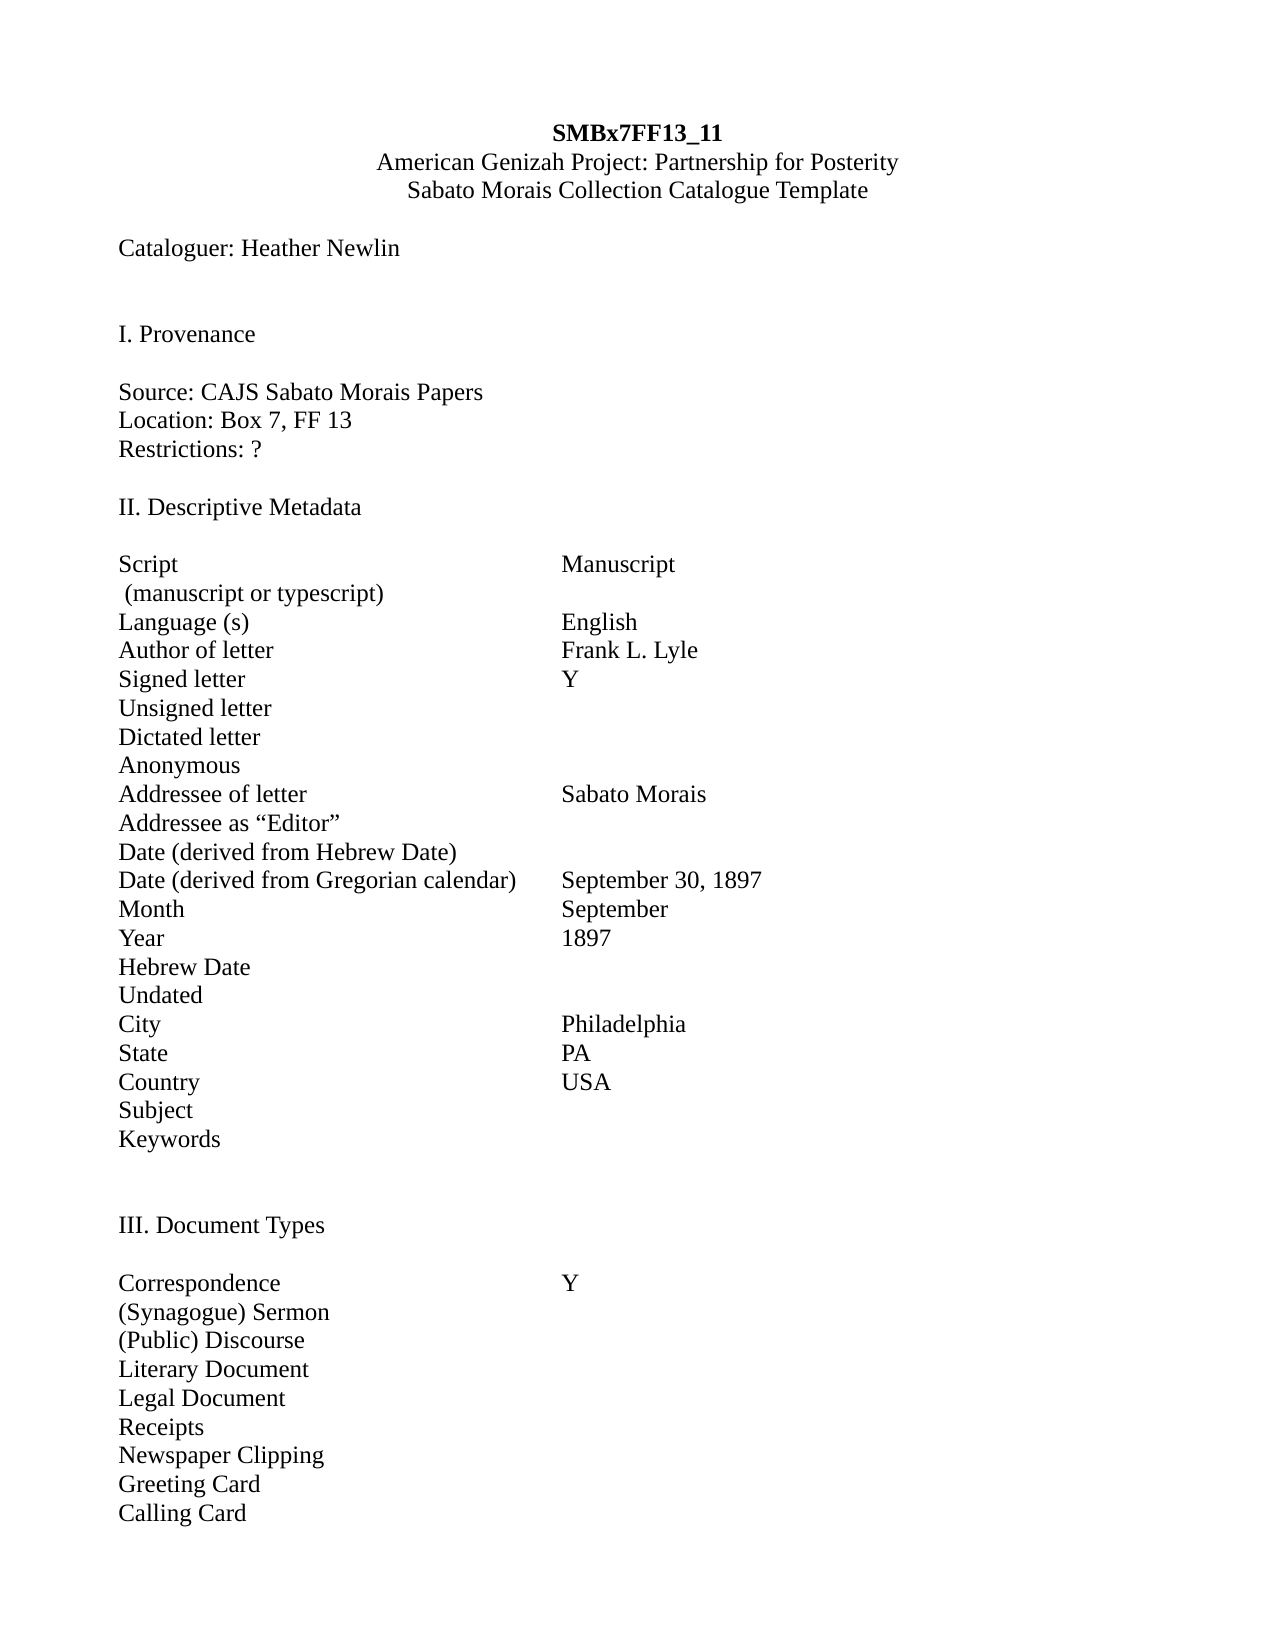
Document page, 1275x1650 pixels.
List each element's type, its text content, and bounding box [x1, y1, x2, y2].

text Signed letter Y [118, 664, 1157, 693]
text Hebrew Date [118, 952, 1157, 981]
text Source: CAJS Sabato Morais Papers [118, 377, 1157, 406]
text Undated [118, 981, 1157, 1009]
text Year 1897 [118, 923, 1157, 952]
text III. Document Types [118, 1211, 1157, 1239]
text Greeting Card [118, 1469, 1157, 1498]
text Restrictions: ? [118, 434, 1157, 463]
text I. Provenance [118, 319, 1157, 348]
text Country USA [118, 1067, 1157, 1096]
text (Synagogue) Sermon [118, 1297, 1157, 1326]
text State PA [118, 1038, 1157, 1067]
text II. Descriptive Metadata [118, 492, 1157, 521]
text Correspondence Y [118, 1268, 1157, 1297]
text Addressee of letter Sabato Morais [118, 779, 1157, 808]
text Keywords [118, 1124, 1157, 1153]
text Author of letter Frank L. Lyle [118, 636, 1157, 664]
text Dictated letter [118, 722, 1157, 751]
text Language (s) English [118, 607, 1157, 636]
text (Public) Discourse [118, 1326, 1157, 1354]
text Newspaper Clipping [118, 1441, 1157, 1469]
text Location: Box 7, FF 13 [118, 406, 1157, 434]
text Unsigned letter [118, 693, 1157, 722]
text Addressee as “Editor” [118, 808, 1157, 837]
text Script Manuscript [118, 549, 1157, 578]
text Calling Card [118, 1498, 1157, 1527]
text Month September [118, 894, 1157, 923]
text Date (derived from Gregorian calendar) September 30, 1897 [118, 866, 1157, 894]
text Sabato Morais Collection Catalogue Template [118, 176, 1157, 204]
text Cataloguer: Heather Newlin [118, 233, 1157, 262]
text Subject [118, 1096, 1157, 1124]
text Date (derived from Hebrew Date) [118, 837, 1157, 866]
text (manuscript or typescript) [118, 578, 1157, 607]
text City Philadelphia [118, 1009, 1157, 1038]
text Legal Document [118, 1383, 1157, 1412]
text Literary Document [118, 1354, 1157, 1383]
text American Genizah Project: Partnership for Posterity [118, 147, 1157, 176]
text SMBx7FF13_11 [118, 118, 1157, 147]
text Anonymous [118, 751, 1157, 779]
text Receipts [118, 1412, 1157, 1441]
